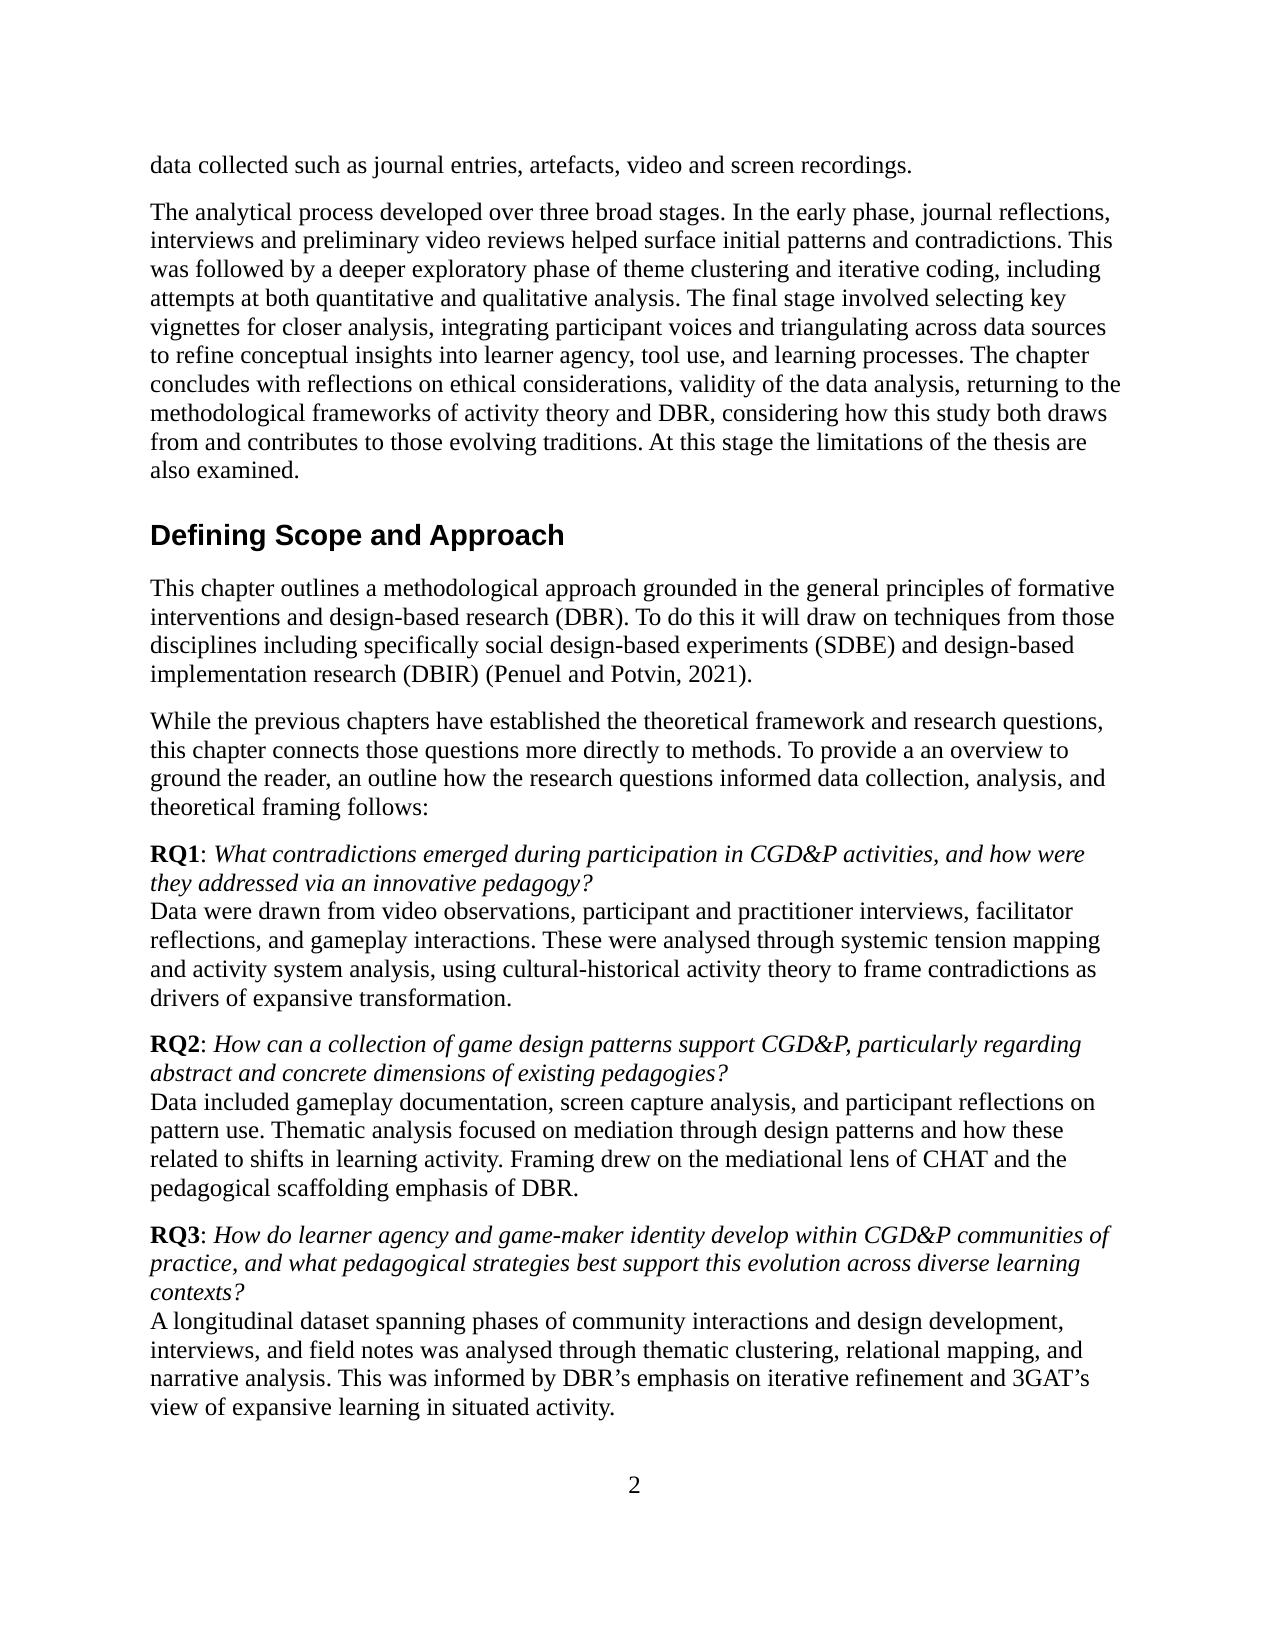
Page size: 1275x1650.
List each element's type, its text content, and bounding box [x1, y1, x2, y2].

text RQ1: What contradictions emerged during participation in CGD&P activities, and how were they addressed via an innovative pedagogy? Data were drawn from video observations, participant and practitioner interviews, facilitator reflections, and gameplay interactions. These were analysed through systemic tension mapping and activity system analysis, using cultural-historical activity theory to frame contradictions as drivers of expansive transformation. [150, 839, 1125, 1011]
subtitle Defining Scope and Approach [150, 518, 1125, 552]
text This chapter outlines a methodological approach grounded in the general principles of formative interventions and design-based research (DBR). To do this it will draw on techniques from those disciplines including specifically social design-based experiments (SDBE) and design-based implementation research (DBIR) (Penuel and Potvin, 2021). [150, 573, 1125, 688]
text data collected such as journal entries, artefacts, video and screen recordings. [150, 150, 1125, 179]
text While the previous chapters have established the theoretical framework and research questions, this chapter connects those questions more directly to methods. To provide a an overview to ground the reader, an outline how the research questions informed data collection, analysis, and theoretical framing follows: [150, 706, 1125, 821]
text The analytical process developed over three broad stages. In the early phase, journal reflections, interviews and preliminary video reviews helped surface initial patterns and contradictions. This was followed by a deeper exploratory phase of theme clustering and iterative coding, including attempts at both quantitative and qualitative analysis. The final stage involved selecting key vignettes for closer analysis, integrating participant voices and triangulating across data sources to refine conceptual insights into learner agency, tool use, and learning processes. The chapter concludes with reflections on ethical considerations, validity of the data analysis, returning to the methodological frameworks of activity theory and DBR, considering how this study both draws from and contributes to those evolving traditions. At this stage the limitations of the thesis are also examined. [150, 197, 1125, 484]
text RQ2: How can a collection of game design patterns support CGD&P, particularly regarding abstract and concrete dimensions of existing pedagogies? Data included gameplay documentation, screen capture analysis, and participant reflections on pattern use. Thematic analysis focused on mediation through design patterns and how these related to shifts in learning activity. Framing drew on the mediational lens of CHAT and the pedagogical scaffolding emphasis of DBR. [150, 1029, 1125, 1202]
text RQ3: How do learner agency and game-maker identity develop within CGD&P communities of practice, and what pedagogical strategies best support this evolution across diverse learning contexts? A longitudinal dataset spanning phases of community interactions and design development, interviews, and field notes was analysed through thematic clustering, relational mapping, and narrative analysis. This was informed by DBR’s emphasis on iterative refinement and 3GAT’s view of expansive learning in situated activity. [150, 1220, 1125, 1421]
